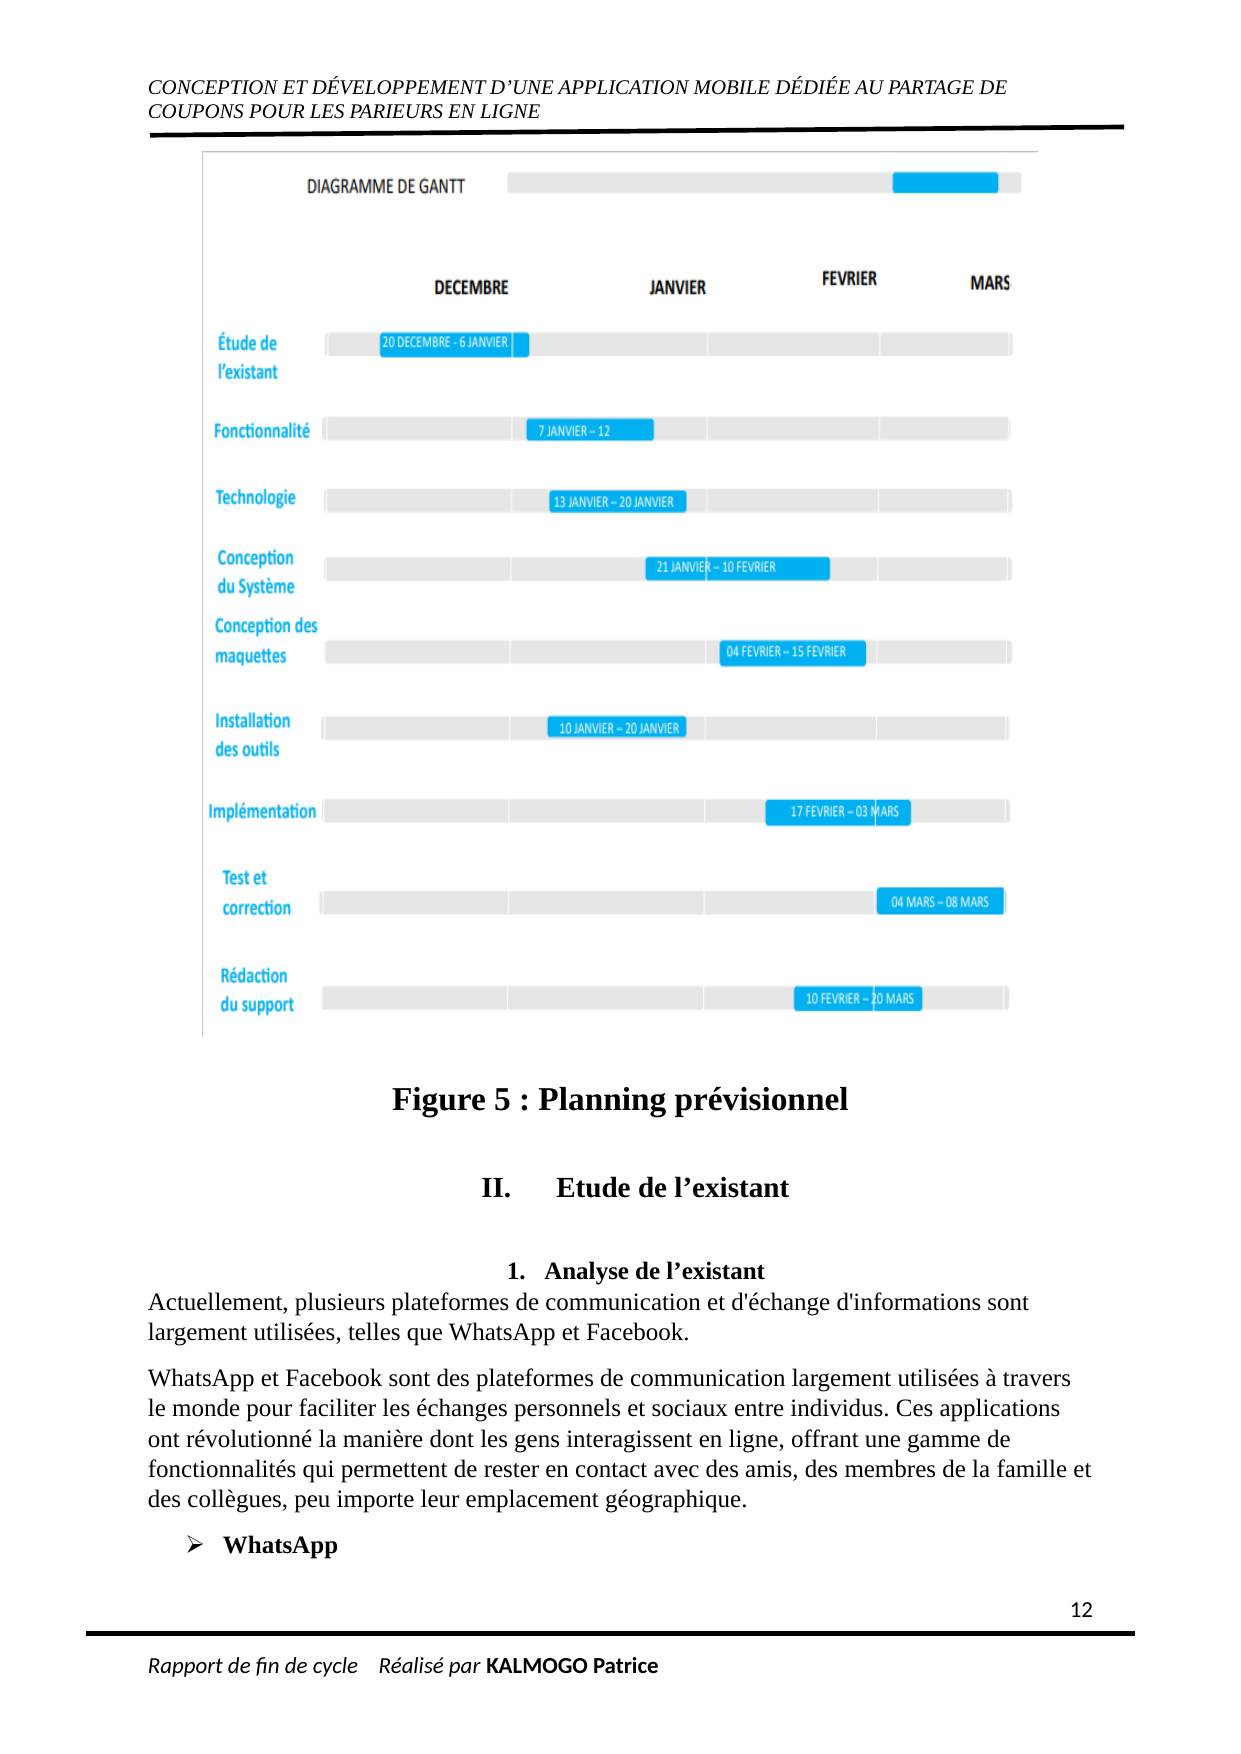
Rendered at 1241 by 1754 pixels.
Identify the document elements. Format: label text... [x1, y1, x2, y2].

text WhatsApp et Facebook sont des plateformes de communication largement utilisées à travers le monde pour faciliter les échanges personnels et sociaux entre individus. Ces applications ont révolutionné la manière dont les gens interagissent en ligne, offrant une gamme de fonctionnalités qui permettent de rester en contact avec des amis, des membres de la famille et des collègues, peu importe leur emplacement géographique. [148, 1363, 1093, 1513]
list WhatsApp [185, 1531, 1093, 1559]
list Etude de l’existant [185, 1170, 1093, 1204]
list Analyse de l’existant [185, 1256, 1093, 1285]
text Actuellement, plusieurs plateformes de communication et d'échange d'informations sont largement utilisées, telles que WhatsApp et Facebook. [148, 1287, 1093, 1345]
subtitle Figure 5 : Planning prévisionnel [148, 1079, 1093, 1117]
